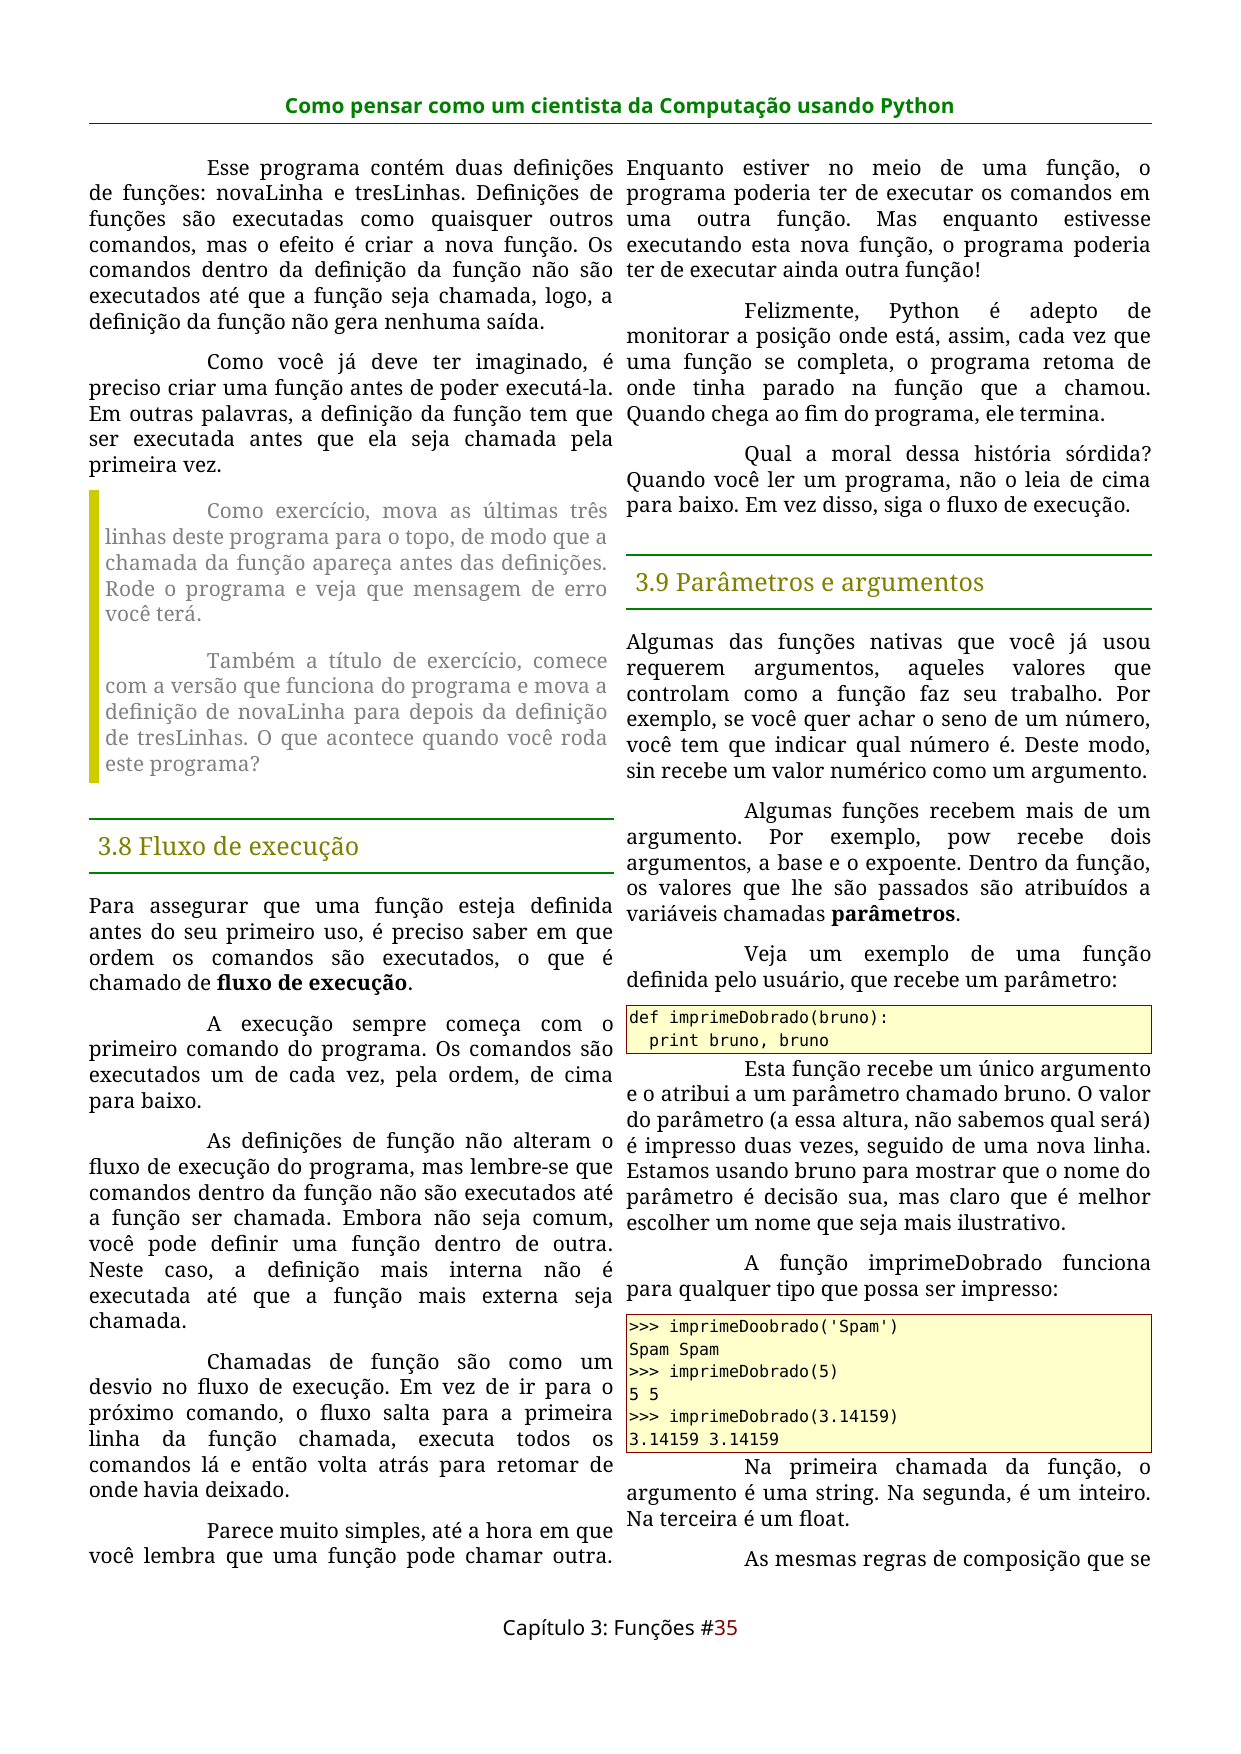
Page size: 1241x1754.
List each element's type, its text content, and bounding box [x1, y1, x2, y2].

text 3.14159 3.14159 [627, 1427, 1151, 1452]
text Para assegurar que uma função esteja definida antes do seu primeiro uso, é preciso saber em que ordem os comandos são executados, o que é chamado de fluxo de execução. [88, 891, 614, 997]
text Spam Spam [627, 1337, 1151, 1359]
text Como exercício, mova as últimas três linhas deste programa para o topo, de modo que a chamada da função apareça antes das definições. Rode o programa e veja que mensagem de erro você terá. [99, 490, 614, 634]
text >>> imprimeDobrado(5) [627, 1359, 1151, 1382]
text >>> imprimeDobrado(3.14159) [627, 1404, 1151, 1427]
text Também a título de exercício, comece com a versão que funciona do programa e mova a definição de novaLinha para depois da definição de tresLinhas. O que acontece quando você roda este programa? [99, 639, 614, 783]
text As definições de função não alteram o fluxo de execução do programa, mas lembre-se que comandos dentro da função não são executados até a função ser chamada. Embora não seja comum, você pode definir uma função dentro de outra. Neste caso, a definição mais interna não é executada até que a função mais externa seja chamada. [88, 1126, 614, 1335]
subtitle 3.8 Fluxo de execução [88, 819, 614, 874]
text Chamadas de função são como um desvio no fluxo de execução. Em vez de ir para o próximo comando, o fluxo salta para a primeira linha da função chamada, executa todos os comandos lá e então volta atrás para retomar de onde havia deixado. [88, 1347, 614, 1504]
text def imprimeDobrado(bruno): [627, 1006, 1151, 1028]
text 5 5 [627, 1382, 1151, 1404]
text Veja um exemplo de uma função definida pelo usuário, que recebe um parâmetro: [626, 939, 1152, 994]
text >>> imprimeDoobrado('Spam') [627, 1315, 1151, 1337]
subtitle 3.9 Parâmetros e argumentos [626, 556, 1152, 608]
text As mesmas regras de composição que se [626, 1544, 1152, 1572]
text Algumas das funções nativas que você já usou requerem argumentos, aqueles valores que controlam como a função faz seu trabalho. Por exemplo, se você quer achar o seno de um número, você tem que indicar qual número é. Deste modo, sin recebe um valor numérico como um argumento. [626, 627, 1152, 784]
text Como você já deve ter imaginado, é preciso criar uma função antes de poder executá-la. Em outras palavras, a definição da função tem que ser executada antes que ela seja chamada pela primeira vez. [88, 347, 614, 479]
text Enquanto estiver no meio de uma função, o programa poderia ter de executar os comandos em uma outra função. Mas enquanto estivesse executando esta nova função, o programa poderia ter de executar ainda outra função! [626, 152, 1152, 284]
text Esse programa contém duas definições de funções: novaLinha e tresLinhas. Definições de funções são executadas como quaisquer outros comandos, mas o efeito é criar a nova função. Os comandos dentro da definição da função não são executados até que a função seja chamada, logo, a definição da função não gera nenhuma saída. [88, 152, 614, 335]
text Na primeira chamada da função, o argumento é uma string. Na segunda, é um inteiro. Na terceira é um float. [626, 1453, 1152, 1532]
text Esta função recebe um único argumento e o atribui a um parâmetro chamado bruno. O valor do parâmetro (a essa altura, não sabemos qual será) é impresso duas vezes, seguido de uma nova linha. Estamos usando bruno para mostrar que o nome do parâmetro é decisão sua, mas claro que é melhor escolher um nome que seja mais ilustrativo. [626, 1054, 1152, 1236]
text Algumas funções recebem mais de um argumento. Por exemplo, pow recebe dois argumentos, a base e o expoente. Dentro da função, os valores que lhe são passados são atribuídos a variáveis chamadas parâmetros. [626, 796, 1152, 928]
text print bruno, bruno [627, 1028, 1151, 1053]
text A função imprimeDobrado funciona para qualquer tipo que possa ser impresso: [626, 1248, 1152, 1302]
text Qual a moral dessa história sórdida? Quando você ler um programa, não o leia de cima para baixo. Em vez disso, siga o fluxo de execução. [626, 439, 1152, 519]
text Felizmente, Python é adepto de monitorar a posição onde está, assim, cada vez que uma função se completa, o programa retoma de onde tinha parado na função que a chamou. Quando chega ao fim do programa, ele termina. [626, 296, 1152, 427]
text Parece muito simples, até a hora em que você lembra que uma função pode chamar outra. [88, 1516, 614, 1570]
text A execução sempre começa com o primeiro comando do programa. Os comandos são executados um de cada vez, pela ordem, de cima para baixo. [88, 1009, 614, 1114]
